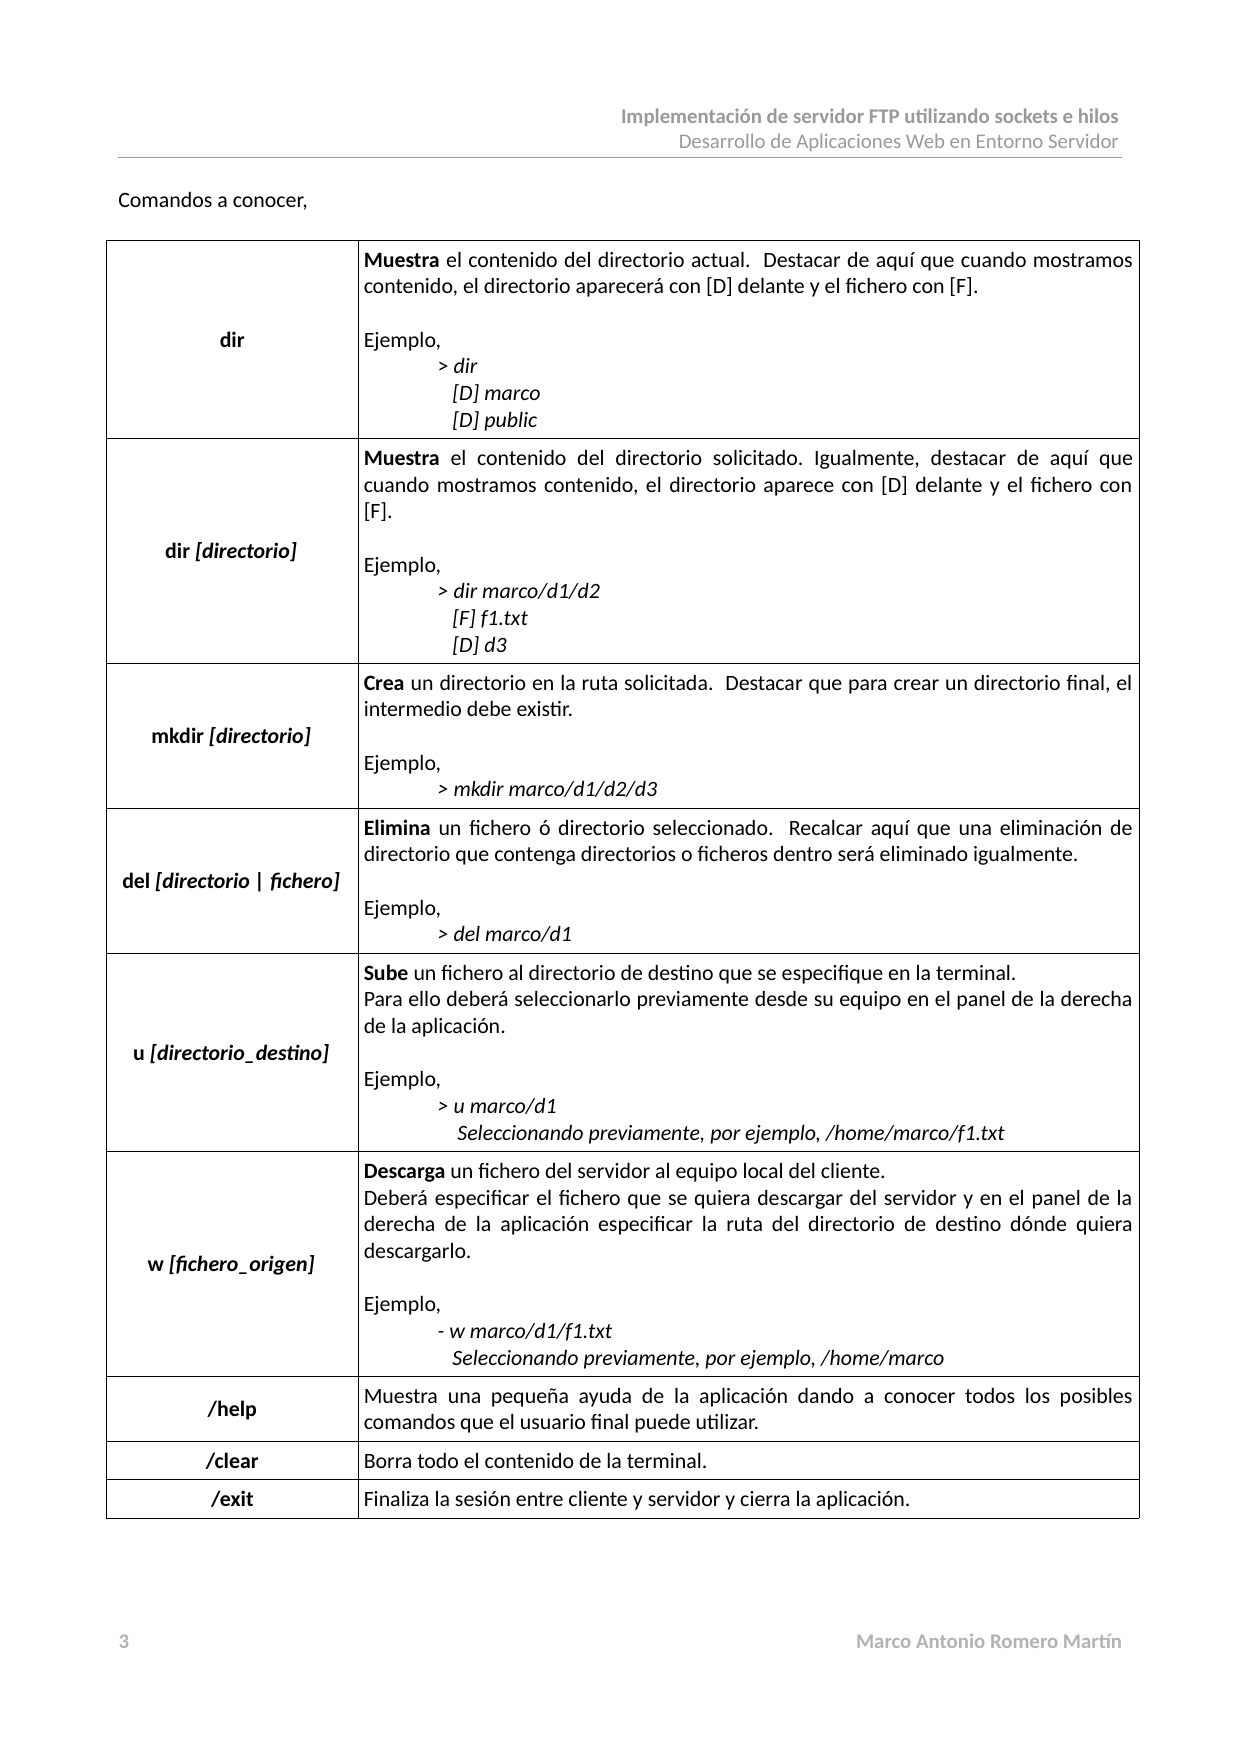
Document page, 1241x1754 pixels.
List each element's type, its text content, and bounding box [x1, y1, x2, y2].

table_cell w [fichero_origen] [107, 1152, 358, 1376]
table_cell Muestra una pequeña ayuda de la aplicación dando a conocer todos los posibles comandos que el usuario final puede utilizar. [359, 1377, 1139, 1441]
table_cell u [directorio_destino] [107, 954, 358, 1151]
table_cell /clear [107, 1442, 358, 1479]
table_cell /help [107, 1377, 358, 1441]
table_cell Sube un fichero al directorio de destino que se especifique en la terminal. Para ello deberá seleccionarlo previamente desde su equipo en el panel de la derecha de la aplicación. Ejemplo, > u marco/d1 Seleccionando previamente, por ejemplo, /home/marco/f1.txt [359, 954, 1139, 1151]
table_cell Elimina un fichero ó directorio seleccionado. Recalcar aquí que una eliminación de directorio que contenga directorios o ficheros dentro será eliminado igualmente. Ejemplo, > del marco/d1 [359, 809, 1139, 953]
table_cell Finaliza la sesión entre cliente y servidor y cierra la aplicación. [359, 1480, 1139, 1517]
text Comandos a conocer, [118, 187, 1122, 213]
table_cell Crea un directorio en la ruta solicitada. Destacar que para crear un directorio final, el intermedio debe existir. Ejemplo, > mkdir marco/d1/d2/d3 [359, 664, 1139, 808]
table_cell dir [directorio] [107, 439, 358, 663]
table_cell Muestra el contenido del directorio solicitado. Igualmente, destacar de aquí que cuando mostramos contenido, el directorio aparece con [D] delante y el fichero con [F]. Ejemplo, > dir marco/d1/d2 [F] f1.txt [D] d3 [359, 439, 1139, 663]
table_cell del [directorio | fichero] [107, 809, 358, 953]
table_cell Descarga un fichero del servidor al equipo local del cliente. Deberá especificar el fichero que se quiera descargar del servidor y en el panel de la derecha de la aplicación especificar la ruta del directorio de destino dónde quiera descargarlo. Ejemplo, - w marco/d1/f1.txt Seleccionando previamente, por ejemplo, /home/marco [359, 1152, 1139, 1376]
table_cell /exit [107, 1480, 358, 1517]
table_header Muestra el contenido del directorio actual. Destacar de aquí que cuando mostramos contenido, el directorio aparecerá con [D] delante y el fichero con [F]. Ejemplo, > dir [D] marco [D] public [359, 241, 1139, 438]
table_header dir [107, 241, 358, 438]
table_cell mkdir [directorio] [107, 664, 358, 808]
table_cell Borra todo el contenido de la terminal. [359, 1442, 1139, 1479]
